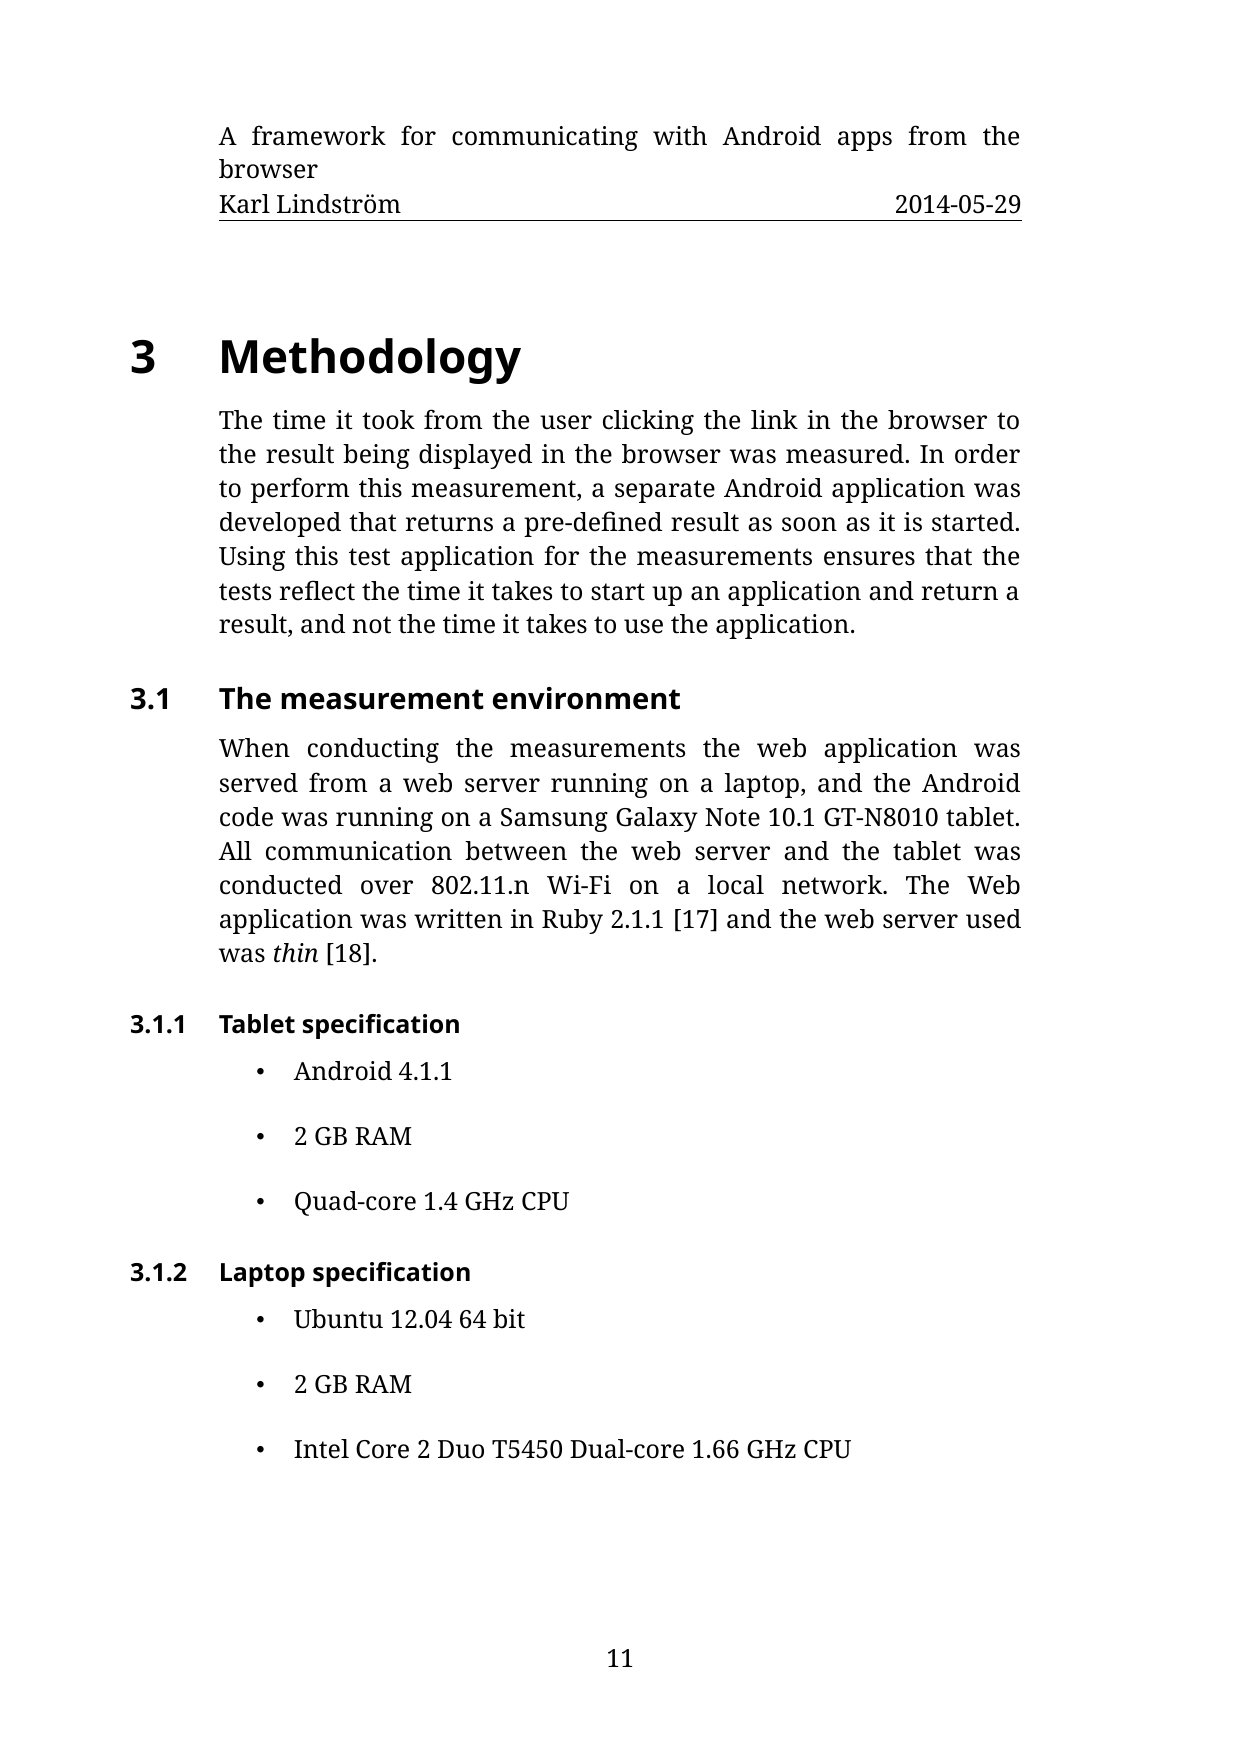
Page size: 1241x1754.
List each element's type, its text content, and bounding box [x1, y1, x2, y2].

subtitle Laptop specification [130, 1255, 1022, 1289]
subtitle The measurement environment [130, 678, 1022, 718]
list Android 4.1.1 [256, 1054, 1022, 1088]
list 2 GB RAM [256, 1119, 1022, 1153]
list Ubuntu 12.04 64 bit [256, 1302, 1022, 1336]
text The time it took from the user clicking the link in the browser to the result being displayed in the browser was measured. In order to perform this measurement, a separate Android application was developed that returns a pre-defined result as soon as it is started. Using this test application for the measurements ensures that the tests reflect the time it takes to start up an application and return a result, and not the time it takes to use the application. [218, 403, 1022, 641]
subtitle Methodology [130, 325, 1022, 387]
list 2 GB RAM [256, 1367, 1022, 1401]
list Intel Core 2 Duo T5450 Dual-core 1.66 GHz CPU [256, 1431, 1022, 1465]
subtitle Tablet specification [130, 1007, 1022, 1041]
text When conducting the measurements the web application was served from a web server running on a laptop, and the Android code was running on a Samsung Galaxy Note 10.1 GT-N8010 tablet. All communication between the web server and the tablet was conducted over 802.11.n Wi-Fi on a local network. The Web application was written in Ruby 2.1.1 [17] and the web server used was thin [18]. [218, 731, 1022, 969]
list Quad-core 1.4 GHz CPU [256, 1183, 1022, 1217]
